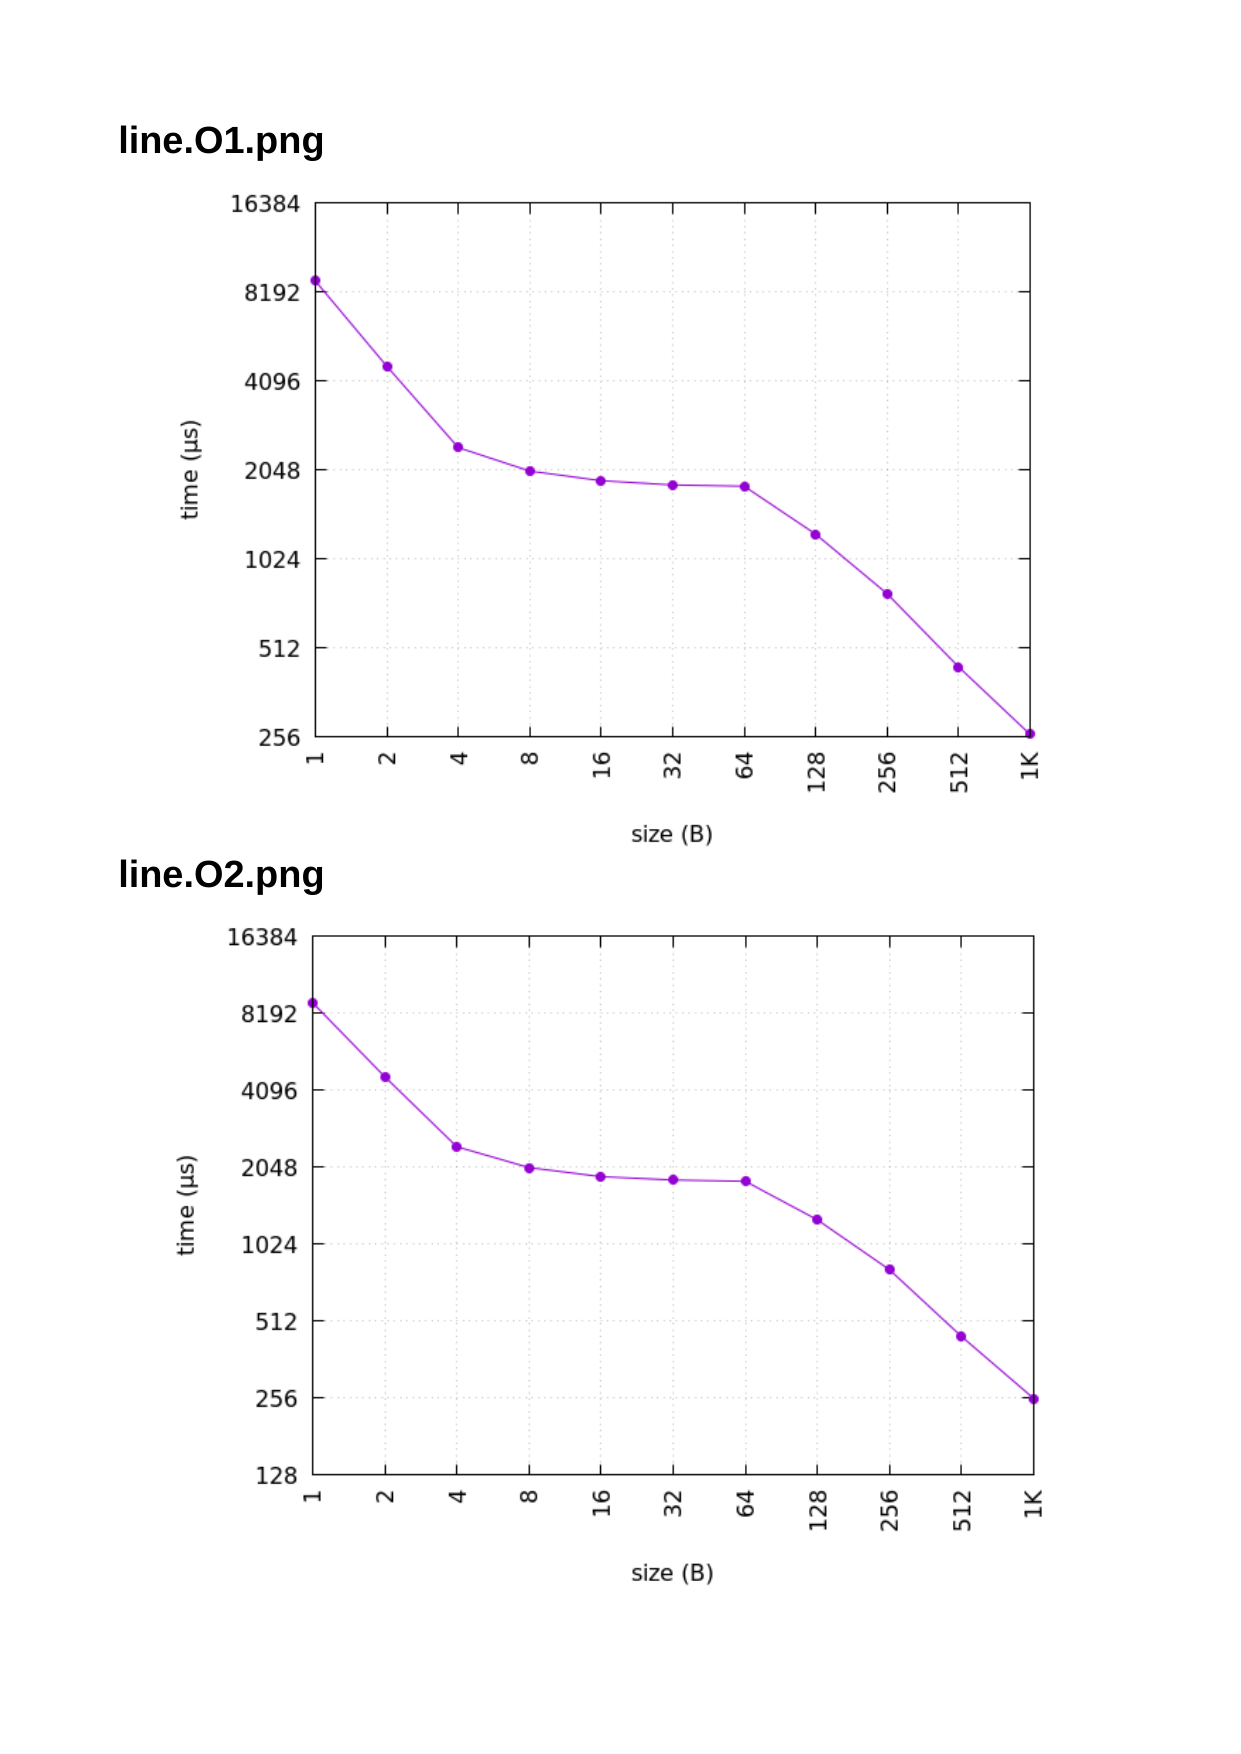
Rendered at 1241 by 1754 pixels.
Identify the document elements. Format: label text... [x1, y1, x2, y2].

picture [168, 174, 1072, 852]
picture [164, 907, 1076, 1591]
subtitle line.O1.png [118, 118, 1122, 162]
subtitle line.O2.png [118, 199, 1122, 895]
